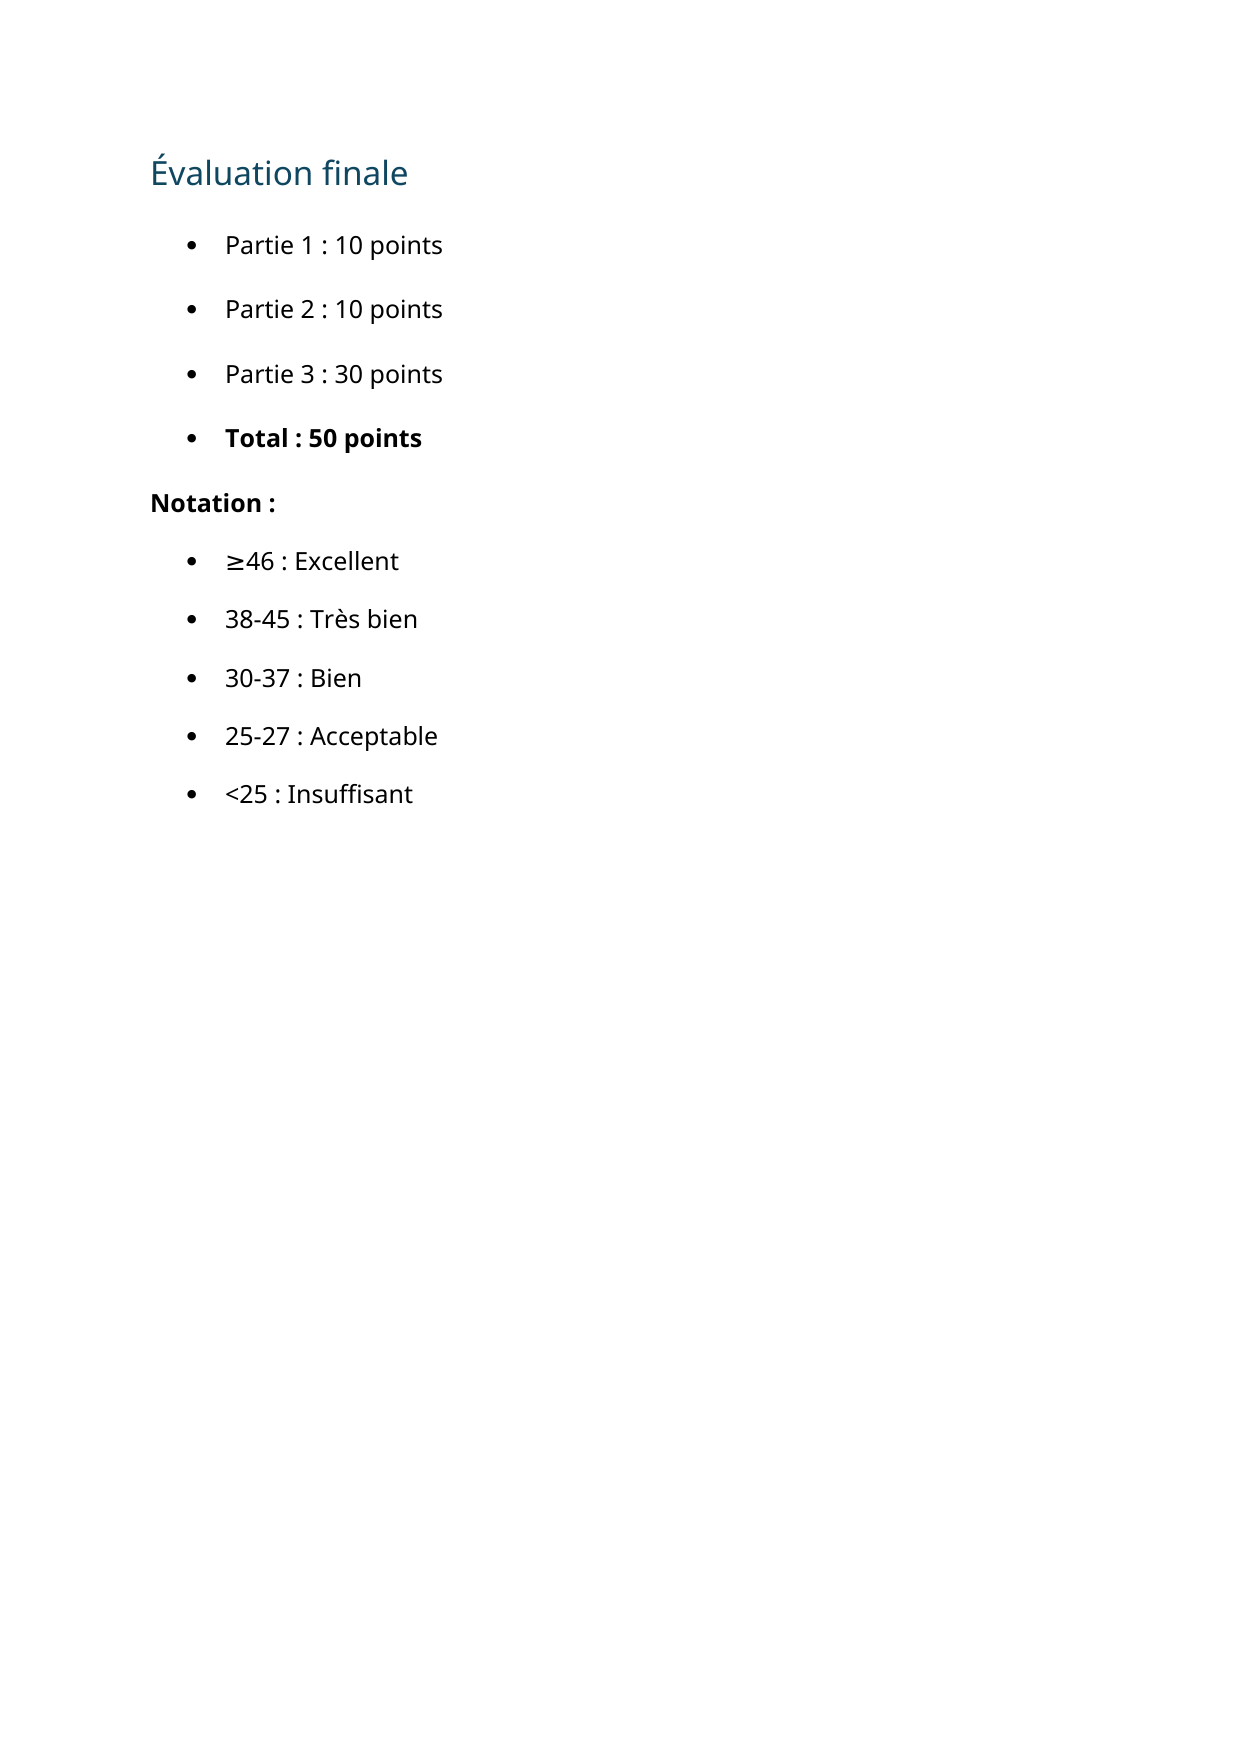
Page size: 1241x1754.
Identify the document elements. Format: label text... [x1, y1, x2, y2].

list ≥46 : Excellent [187, 544, 1090, 578]
text Notation : [150, 486, 1090, 519]
list 30-37 : Bien [187, 661, 1090, 694]
subtitle Évaluation finale [150, 150, 1090, 195]
list Partie 3 : 30 points [187, 357, 1090, 391]
list 25-27 : Acceptable [187, 719, 1090, 753]
list 38-45 : Très bien [187, 602, 1090, 636]
list Partie 1 : 10 points [187, 228, 1090, 262]
list Partie 2 : 10 points [187, 292, 1090, 326]
list Total : 50 points [187, 421, 1090, 455]
list <25 : Insuffisant [187, 777, 1090, 811]
